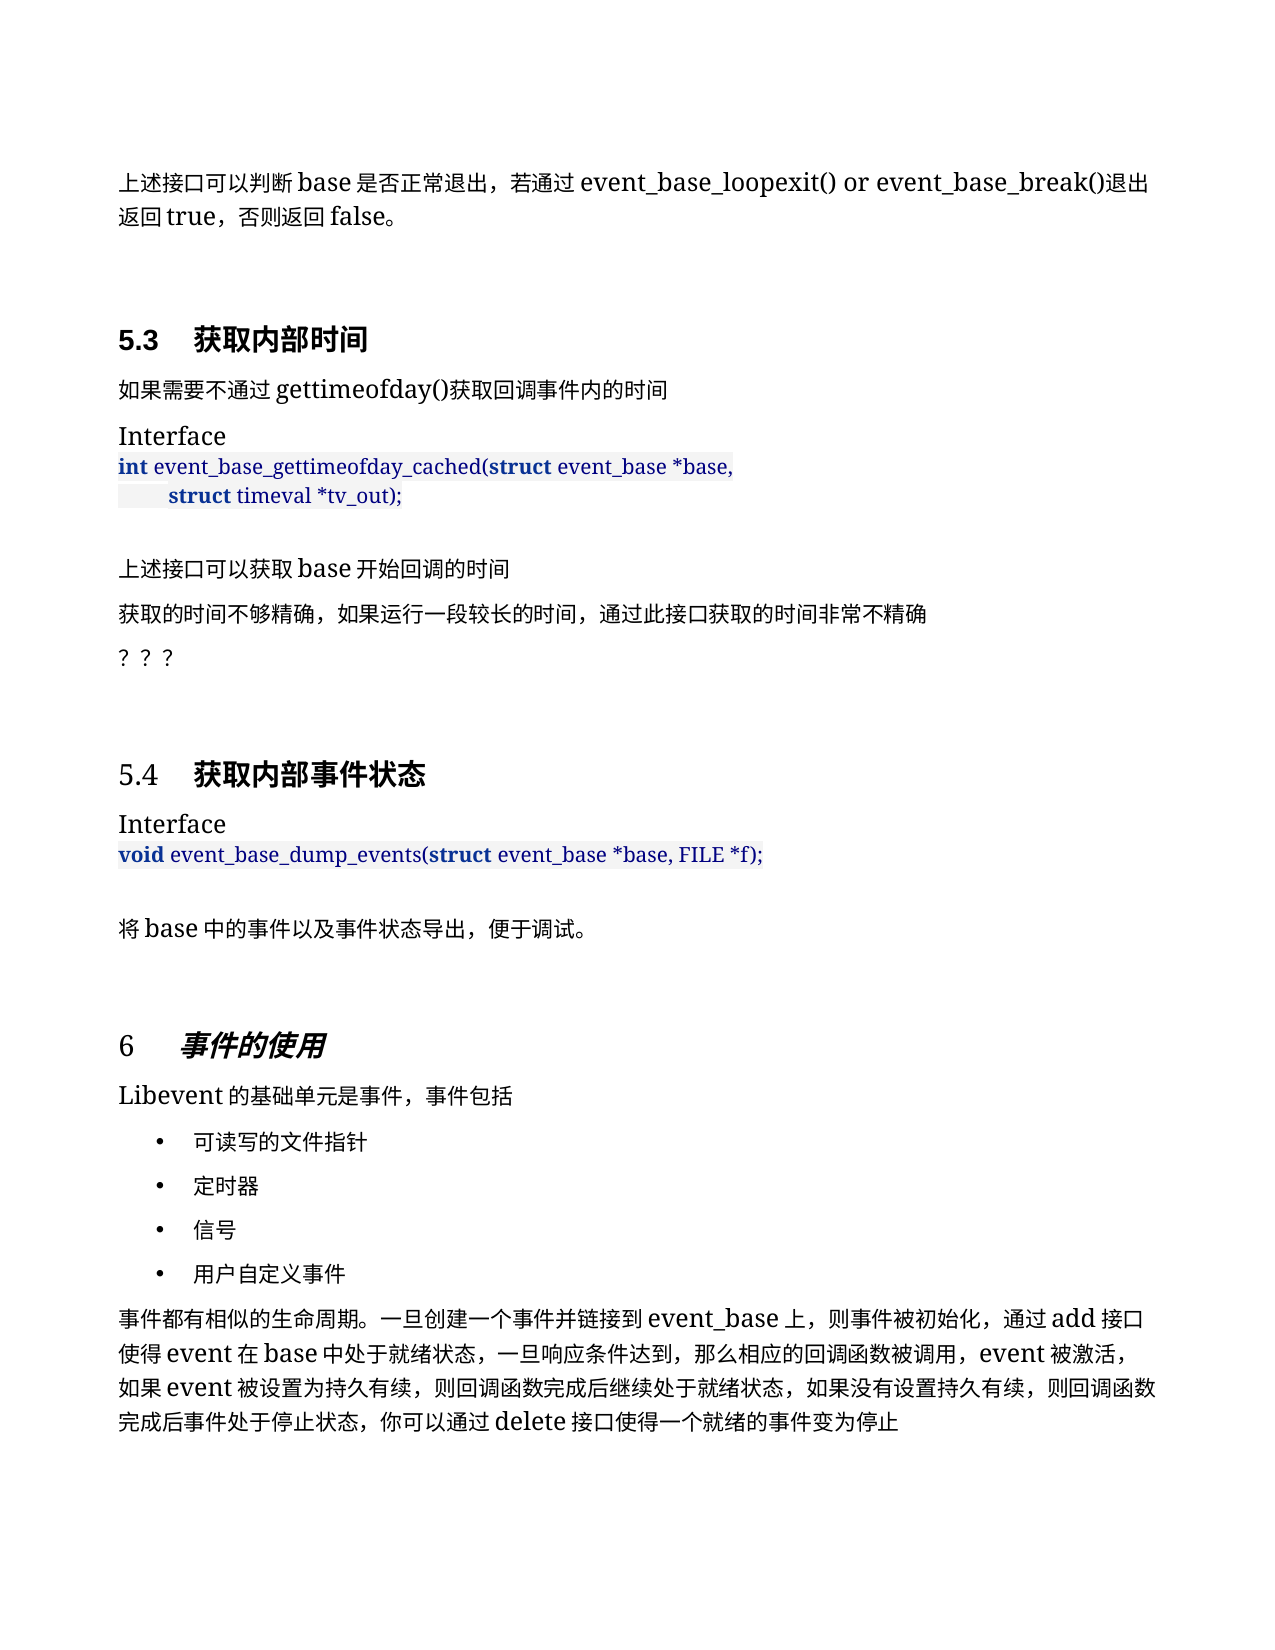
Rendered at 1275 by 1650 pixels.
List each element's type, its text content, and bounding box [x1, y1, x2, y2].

text Interface [118, 806, 1157, 841]
text struct timeval *tv_out); [118, 481, 1157, 509]
text 将base中的事件以及事件状态导出，便于调试。 [118, 910, 1157, 944]
subtitle 获取内部事件状态 [118, 752, 1157, 794]
list 定时器 [156, 1169, 1157, 1200]
text ？？？ [118, 641, 1157, 673]
list 可读写的文件指针 [156, 1124, 1157, 1156]
text Libevent的基础单元是事件，事件包括 [118, 1078, 1157, 1112]
subtitle 获取内部时间 [118, 317, 1157, 359]
text int event_base_gettimeofday_cached(struct event_base *base, [118, 452, 1157, 481]
text 上述接口可以判断base是否正常退出，若通过event_base_loopexit() or event_base_break()退出返回true，否则返回false。 [118, 165, 1157, 233]
text Interface [118, 418, 1157, 452]
text 获取的时间不够精确，如果运行一段较长的时间，通过此接口获取的时间非常不精确 [118, 597, 1157, 629]
list 信号 [156, 1213, 1157, 1244]
text 事件都有相似的生命周期。一旦创建一个事件并链接到event_base上，则事件被初始化，通过add接口使得event在base中处于就绪状态，一旦响应条件达到，那么相应的回调函数被调用，event被激活，如果event被设置为持久有续，则回调函数完成后继续处于就绪状态，如果没有设置持久有续，则回调函数完成后事件处于停止状态，你可以通过delete接口使得一个就绪的事件变为停止 [118, 1301, 1157, 1437]
text 上述接口可以获取base开始回调的时间 [118, 550, 1157, 584]
list 用户自定义事件 [156, 1257, 1157, 1289]
text void event_base_dump_events(struct event_base *base, FILE *f); [118, 841, 1157, 869]
subtitle 事件的使用 [118, 1023, 1157, 1065]
text 如果需要不通过gettimeofday()获取回调事件内的时间 [118, 372, 1157, 406]
